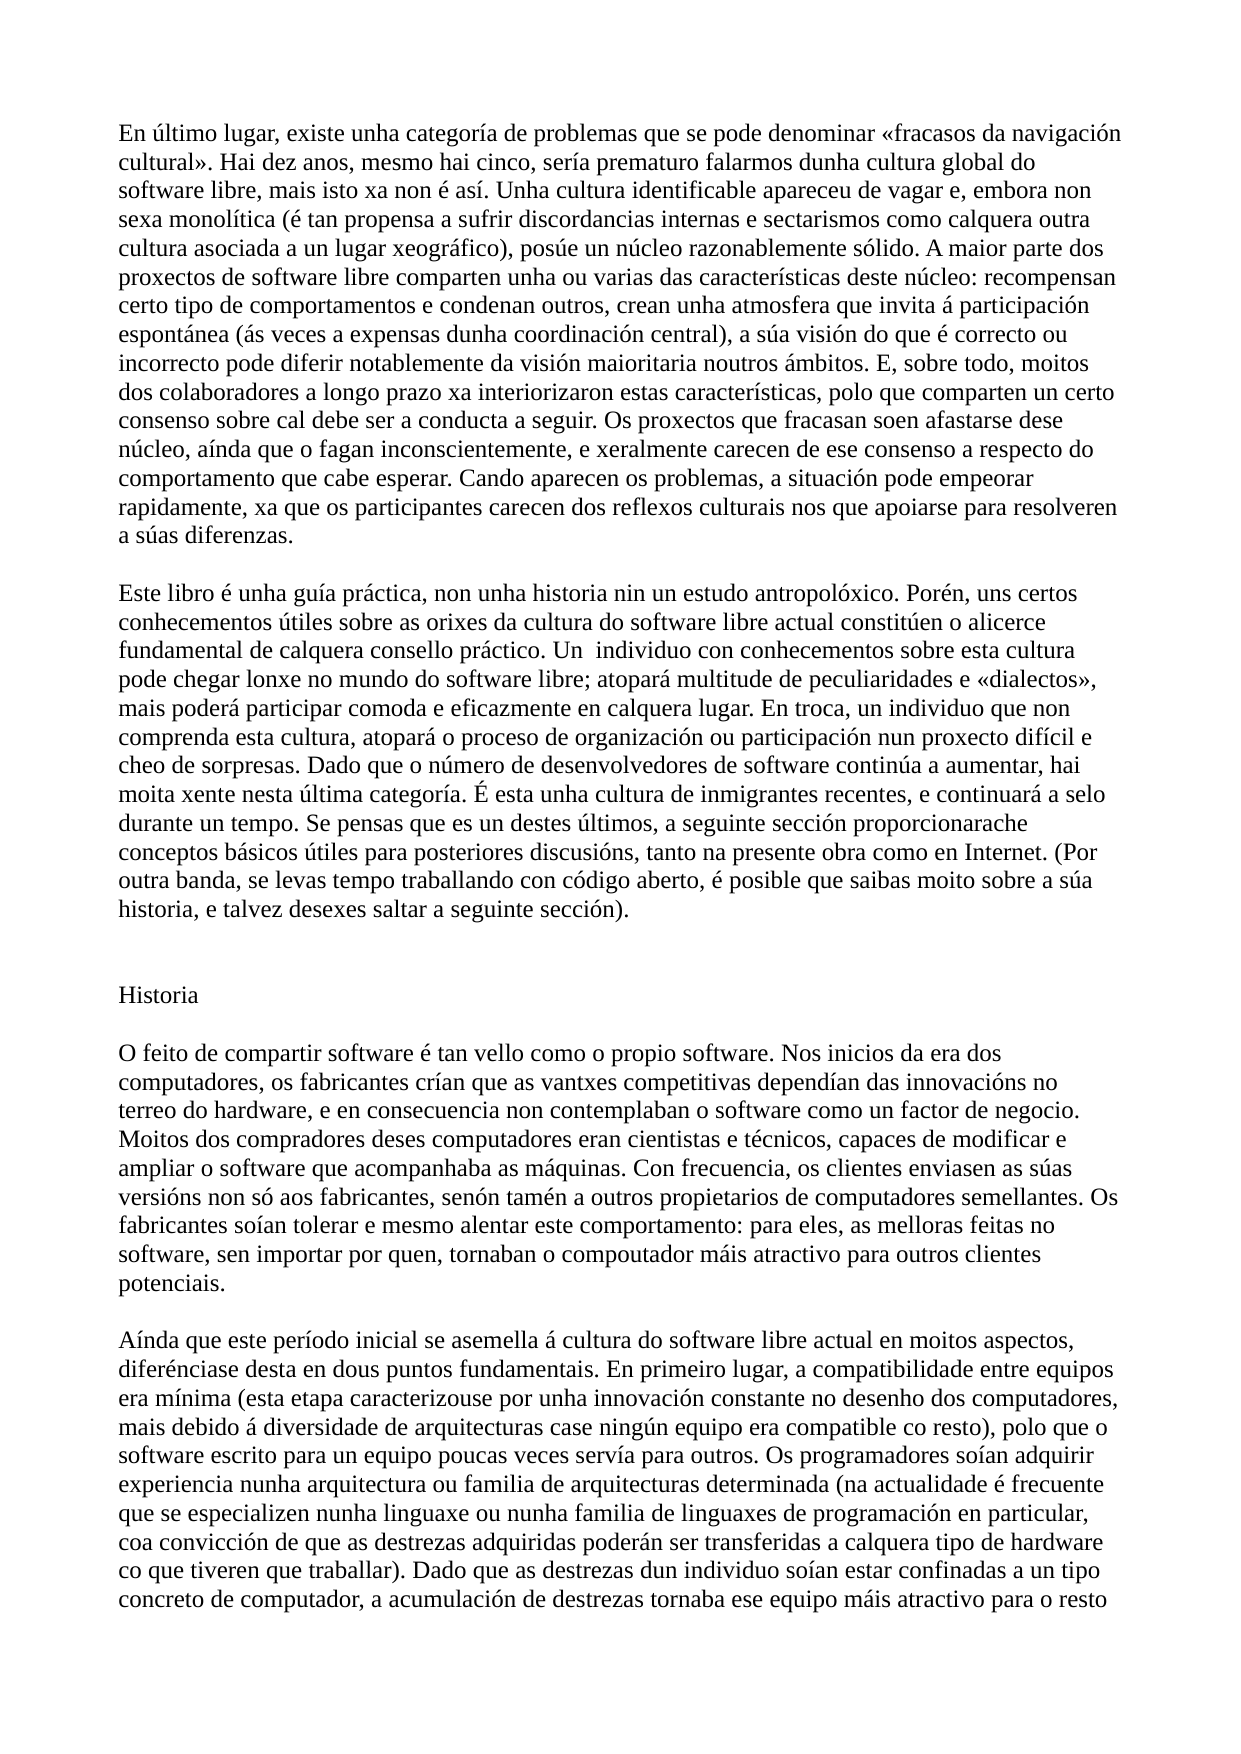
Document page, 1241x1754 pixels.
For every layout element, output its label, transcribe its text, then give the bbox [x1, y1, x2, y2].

text En último lugar, existe unha categoría de problemas que se pode denominar «fracasos da navigación cultural». Hai dez anos, mesmo hai cinco, sería prematuro falarmos dunha cultura global do software libre, mais isto xa non é así. Unha cultura identificable apareceu de vagar e, embora non sexa monolítica (é tan propensa a sufrir discordancias internas e sectarismos como calquera outra cultura asociada a un lugar xeográfico), posúe un núcleo razonablemente sólido. A maior parte dos proxectos de software libre comparten unha ou varias das características deste núcleo: recompensan certo tipo de comportamentos e condenan outros, crean unha atmosfera que invita á participación espontánea (ás veces a expensas dunha coordinación central), a súa visión do que é correcto ou incorrecto pode diferir notablemente da visión maioritaria noutros ámbitos. E, sobre todo, moitos dos colaboradores a longo prazo xa interiorizaron estas características, polo que comparten un certo consenso sobre cal debe ser a conducta a seguir. Os proxectos que fracasan soen afastarse dese núcleo, aínda que o fagan inconscientemente, e xeralmente carecen de ese consenso a respecto do comportamento que cabe esperar. Cando aparecen os problemas, a situación pode empeorar rapidamente, xa que os participantes carecen dos reflexos culturais nos que apoiarse para resolveren a súas diferenzas. [118, 118, 1122, 549]
text Este libro é unha guía práctica, non unha historia nin un estudo antropolóxico. Porén, uns certos conhecementos útiles sobre as orixes da cultura do software libre actual constitúen o alicerce fundamental de calquera consello práctico. Un individuo con conhecementos sobre esta cultura pode chegar lonxe no mundo do software libre; atopará multitude de peculiaridades e «dialectos», mais poderá participar comoda e eficazmente en calquera lugar. En troca, un individuo que non comprenda esta cultura, atopará o proceso de organización ou participación nun proxecto difícil e cheo de sorpresas. Dado que o número de desenvolvedores de software continúa a aumentar, hai moita xente nesta última categoría. É esta unha cultura de inmigrantes recentes, e continuará a selo durante un tempo. Se pensas que es un destes últimos, a seguinte sección proporcionarache conceptos básicos útiles para posteriores discusións, tanto na presente obra como en Internet. (Por outra banda, se levas tempo traballando con código aberto, é posible que saibas moito sobre a súa historia, e talvez desexes saltar a seguinte sección). [118, 578, 1122, 923]
text O feito de compartir software é tan vello como o propio software. Nos inicios da era dos computadores, os fabricantes crían que as vantxes competitivas dependían das innovacións no terreo do hardware, e en consecuencia non contemplaban o software como un factor de negocio. Moitos dos compradores deses computadores eran cientistas e técnicos, capaces de modificar e ampliar o software que acompanhaba as máquinas. Con frecuencia, os clientes enviasen as súas versións non só aos fabricantes, senón tamén a outros propietarios de computadores semellantes. Os fabricantes soían tolerar e mesmo alentar este comportamento: para eles, as melloras feitas no software, sen importar por quen, tornaban o compoutador máis atractivo para outros clientes potenciais. [118, 1038, 1122, 1297]
text Aínda que este período inicial se asemella á cultura do software libre actual en moitos aspectos, diferénciase desta en dous puntos fundamentais. En primeiro lugar, a compatibilidade entre equipos era mínima (esta etapa caracterizouse por unha innovación constante no desenho dos computadores, mais debido á diversidade de arquitecturas case ningún equipo era compatible co resto), polo que o software escrito para un equipo poucas veces servía para outros. Os programadores soían adquirir experiencia nunha arquitectura ou familia de arquitecturas determinada (na actualidade é frecuente que se especializen nunha linguaxe ou nunha familia de linguaxes de programación en particular, coa convicción de que as destrezas adquiridas poderán ser transferidas a calquera tipo de hardware co que tiveren que traballar). Dado que as destrezas dun individuo soían estar confinadas a un tipo concreto de computador, a acumulación de destrezas tornaba ese equipo máis atractivo para o resto [118, 1326, 1122, 1613]
text Historia [118, 981, 1122, 1009]
